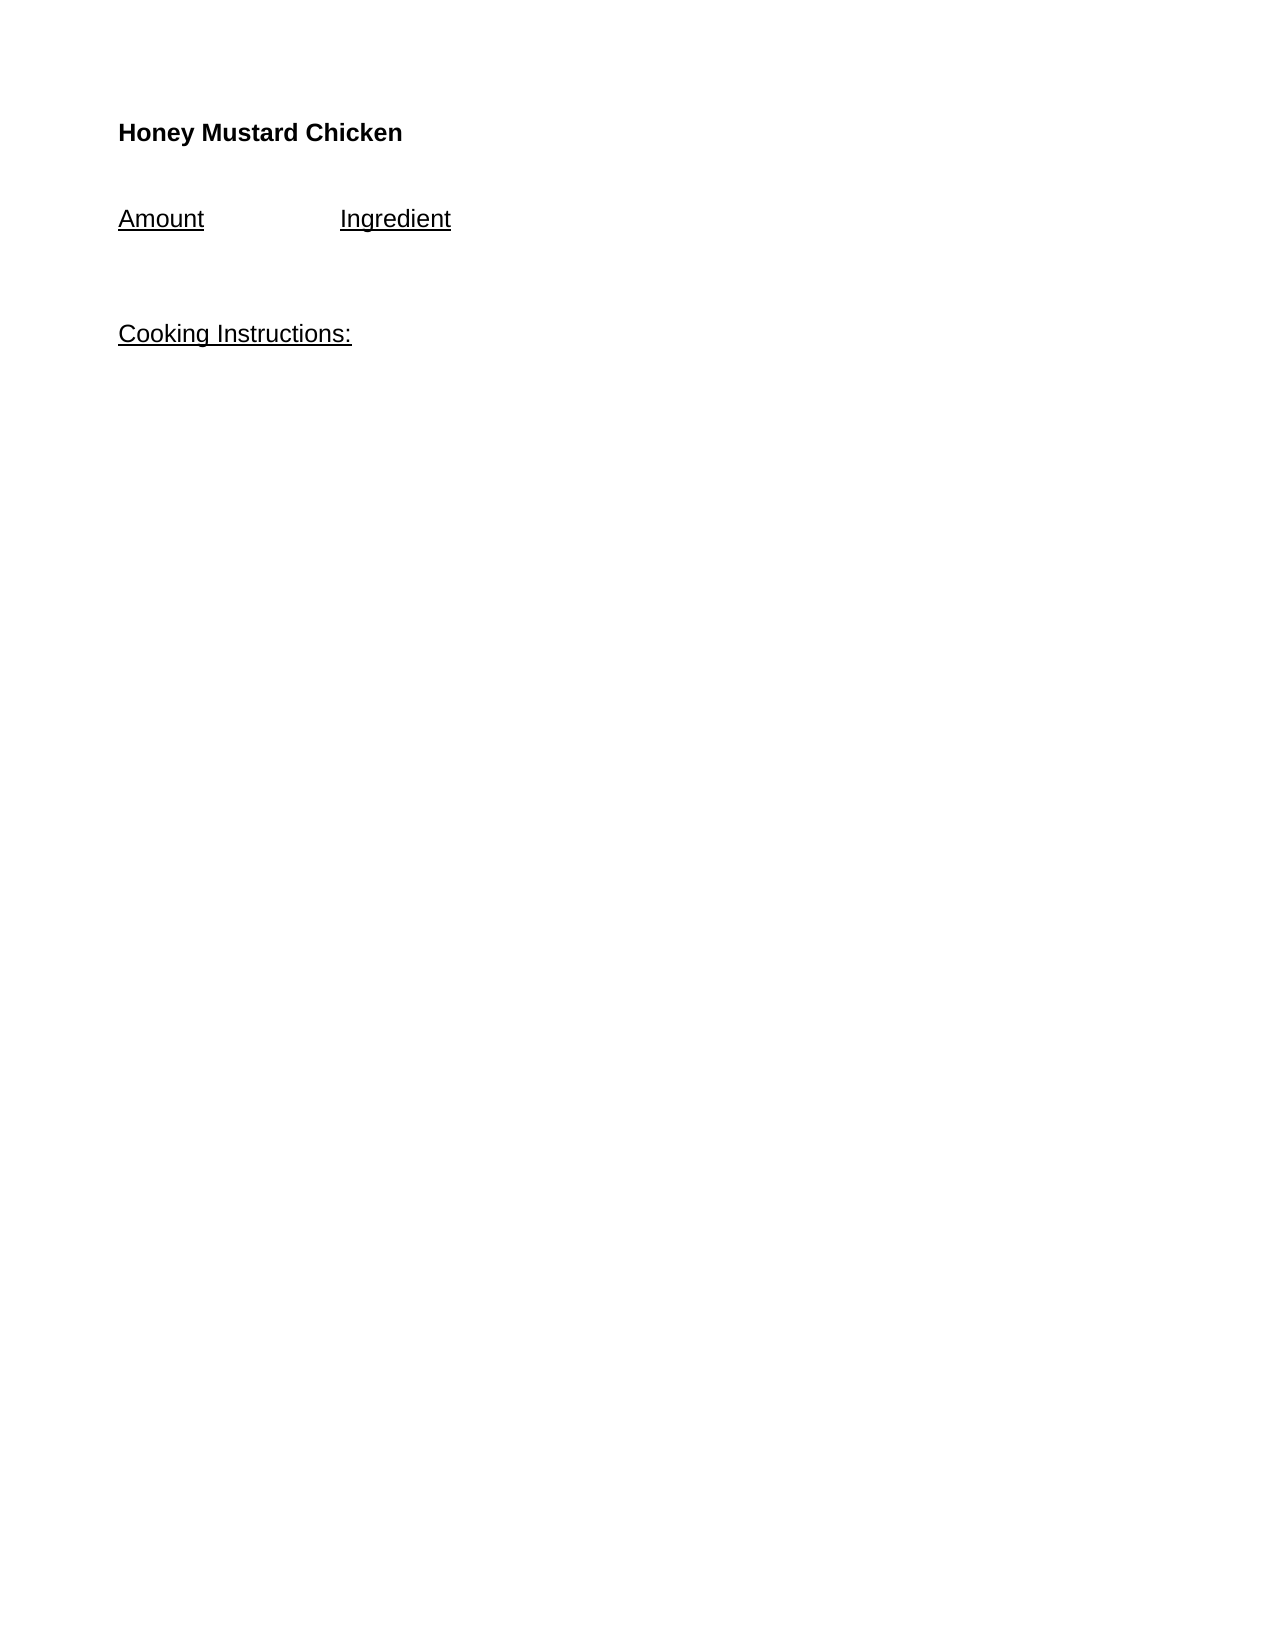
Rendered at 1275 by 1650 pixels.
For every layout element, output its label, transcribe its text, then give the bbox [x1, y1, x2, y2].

text Amount Ingredient [118, 204, 1157, 233]
text Honey Mustard Chicken [118, 118, 1157, 147]
text Cooking Instructions: [118, 319, 1157, 348]
